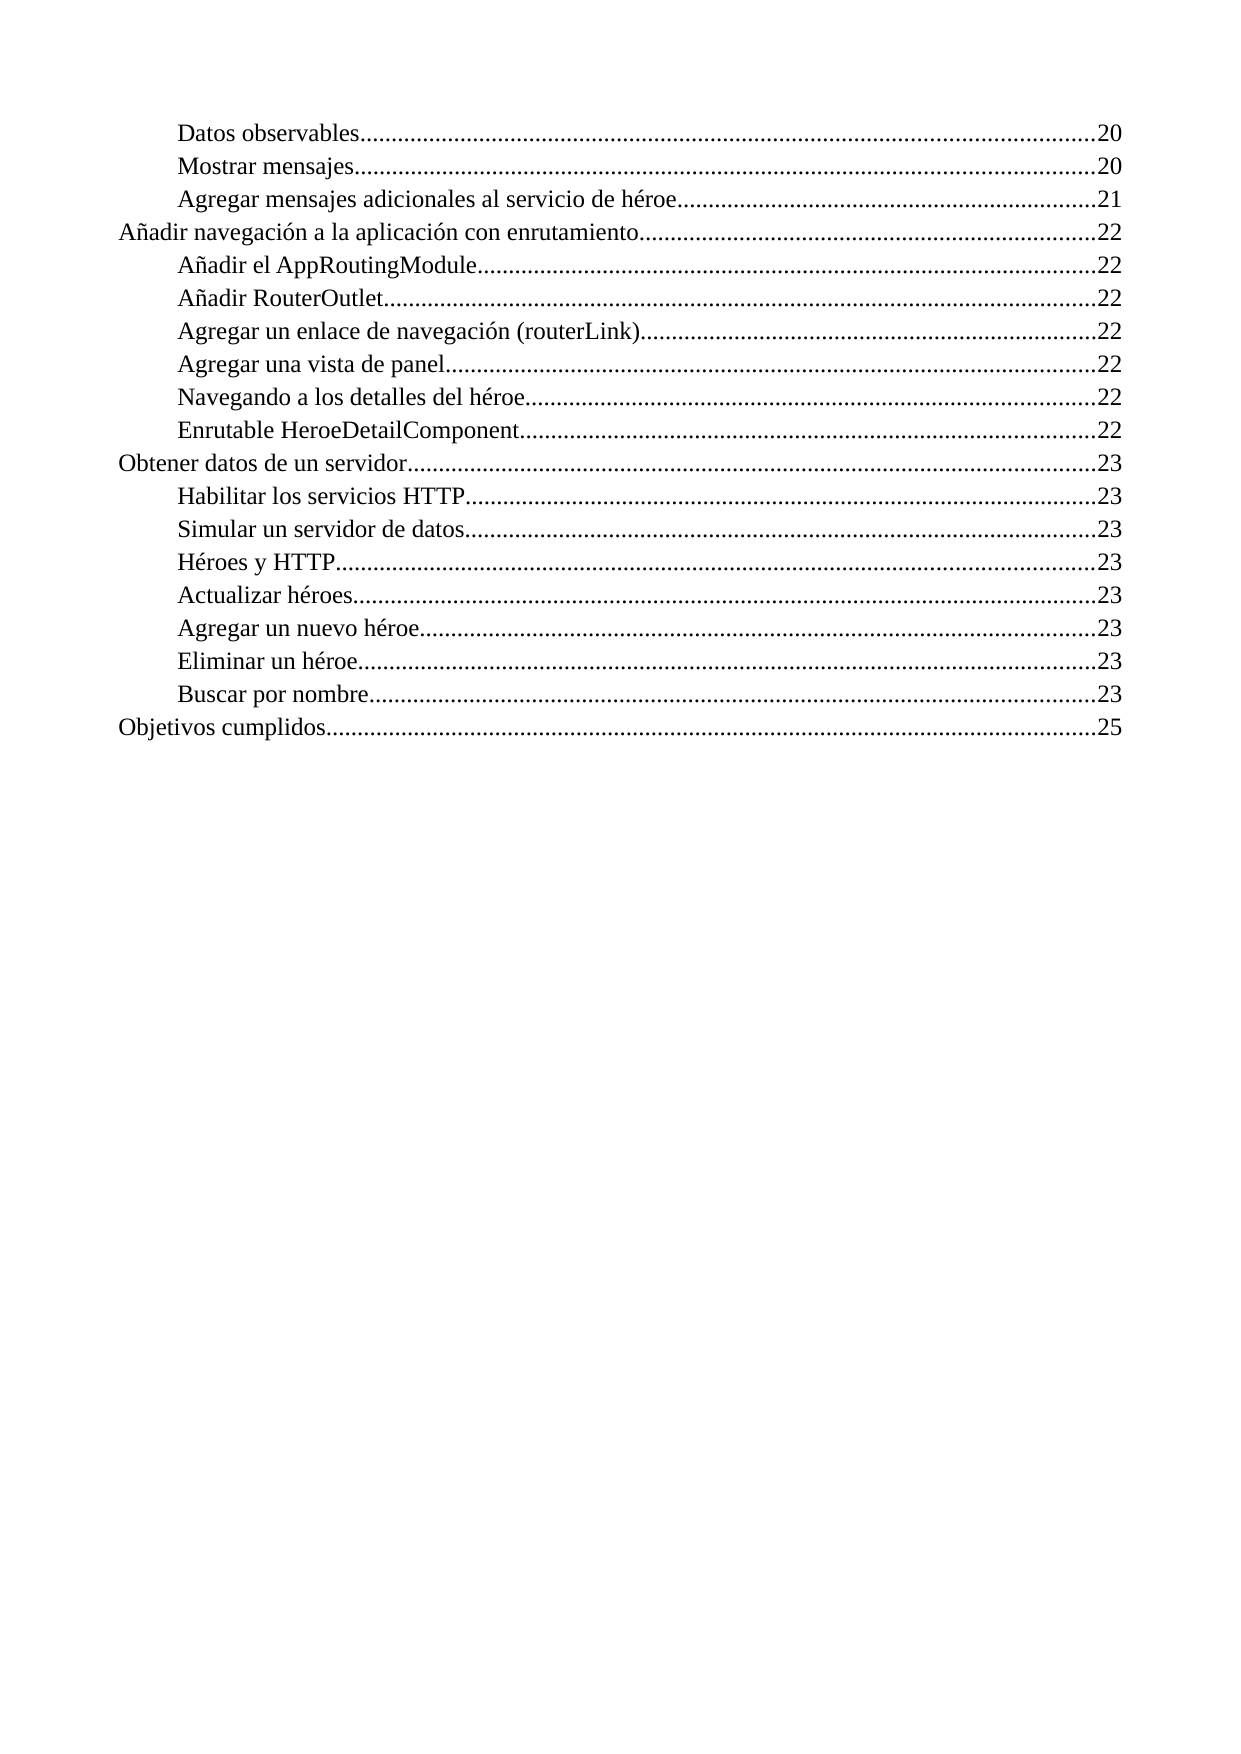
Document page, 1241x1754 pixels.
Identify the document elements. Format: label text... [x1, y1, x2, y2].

text Objetivos cumplidos 25 [118, 712, 1122, 741]
text Agregar un nuevo héroe 23 [177, 613, 1122, 642]
text Obtener datos de un servidor 23 [118, 448, 1122, 477]
text Agregar una vista de panel 22 [177, 349, 1122, 378]
text Añadir navegación a la aplicación con enrutamiento 22 [118, 217, 1122, 246]
text Agregar mensajes adicionales al servicio de héroe 21 [177, 184, 1122, 213]
text Añadir el AppRoutingModule 22 [177, 250, 1122, 279]
text Mostrar mensajes 20 [177, 151, 1122, 180]
text Simular un servidor de datos 23 [177, 514, 1122, 543]
text Héroes y HTTP 23 [177, 547, 1122, 576]
text Eliminar un héroe 23 [177, 646, 1122, 675]
text Enrutable HeroeDetailComponent 22 [177, 415, 1122, 444]
text Datos observables 20 [177, 118, 1122, 147]
text Navegando a los detalles del héroe 22 [177, 382, 1122, 411]
text Habilitar los servicios HTTP 23 [177, 481, 1122, 510]
text Buscar por nombre 23 [177, 679, 1122, 708]
text Añadir RouterOutlet 22 [177, 283, 1122, 312]
text Actualizar héroes 23 [177, 580, 1122, 609]
text Agregar un enlace de navegación (routerLink) 22 [177, 316, 1122, 345]
